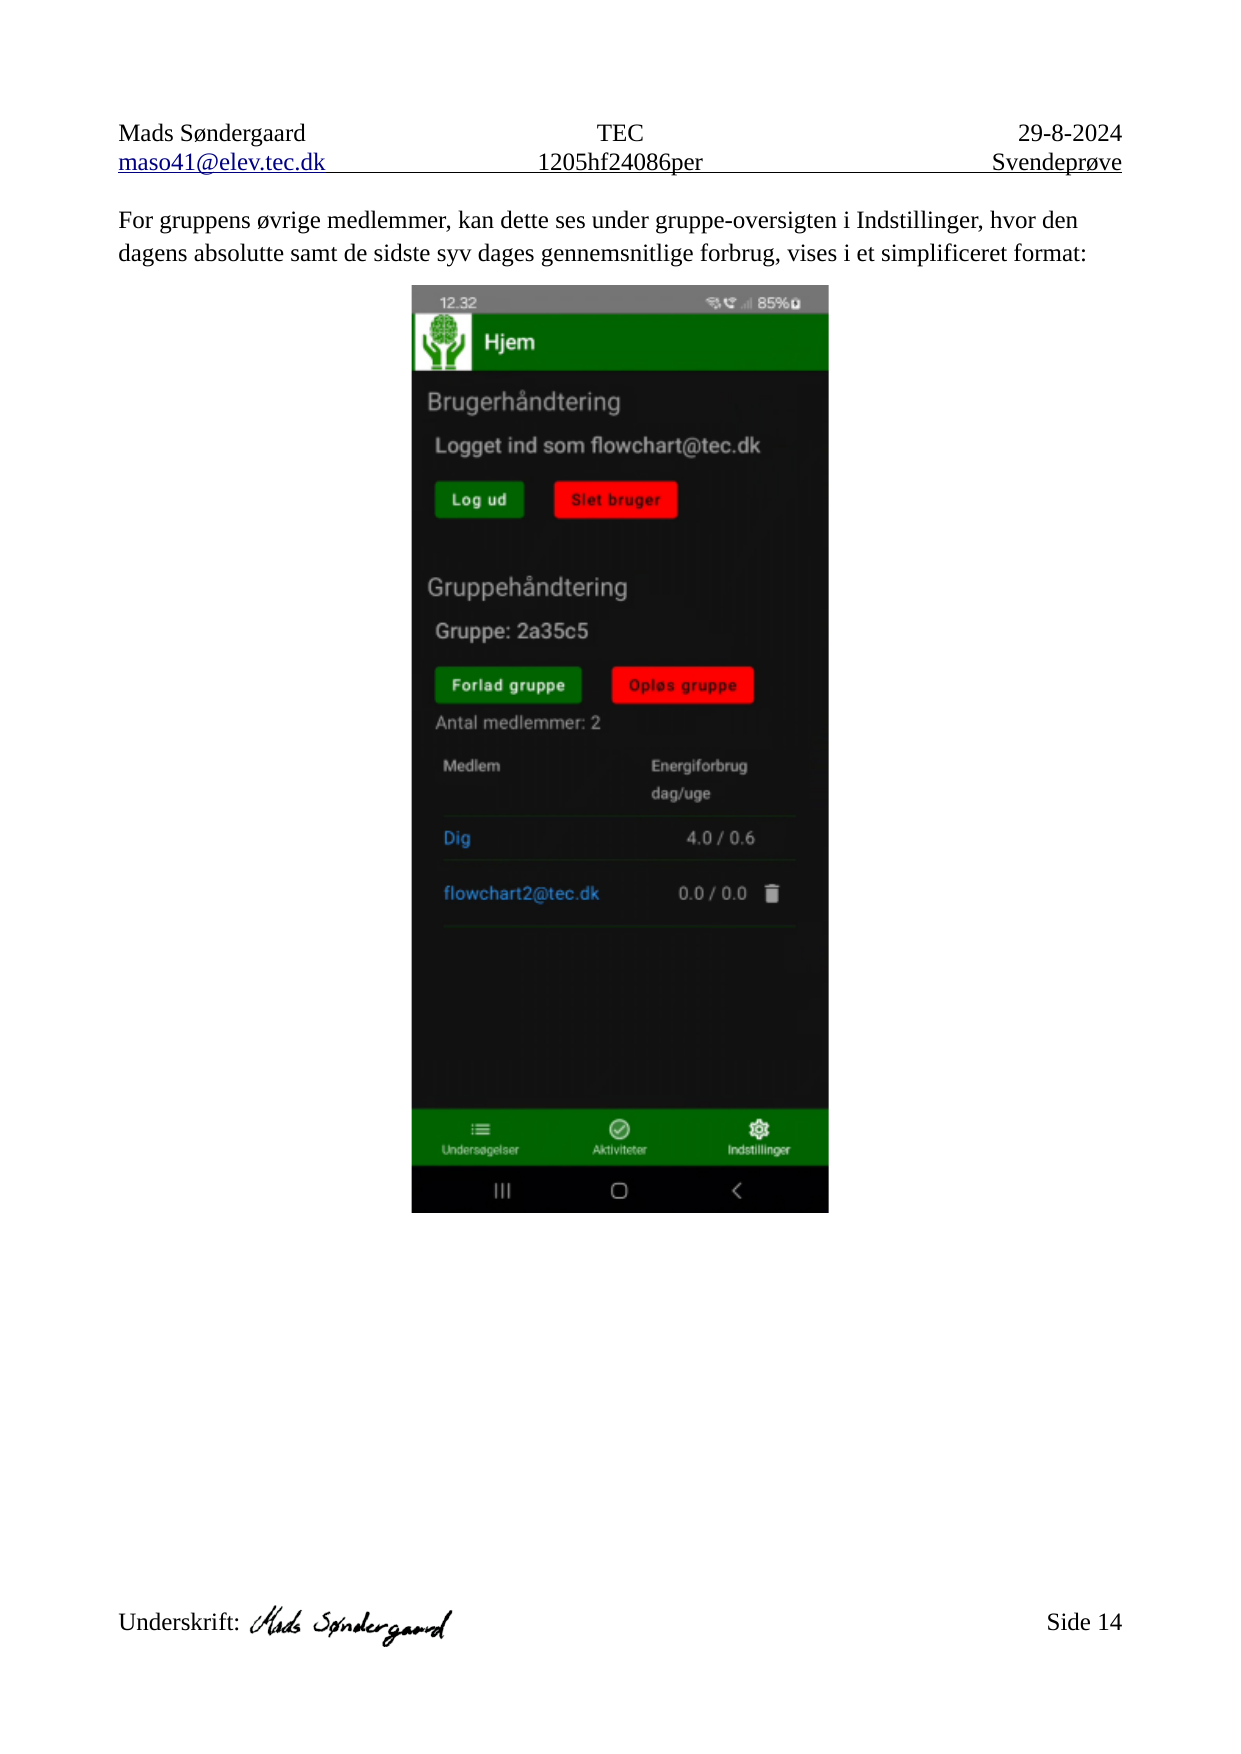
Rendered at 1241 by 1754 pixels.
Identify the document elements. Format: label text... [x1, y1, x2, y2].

picture [244, 1600, 458, 1647]
picture [411, 285, 829, 1213]
text For gruppens øvrige medlemmer, kan dette ses under gruppe-oversigten i Indstillinger, hvor den dagens absolutte samt de sidste syv dages gennemsnitlige forbrug, vises i et simplificeret format: [118, 205, 1122, 267]
